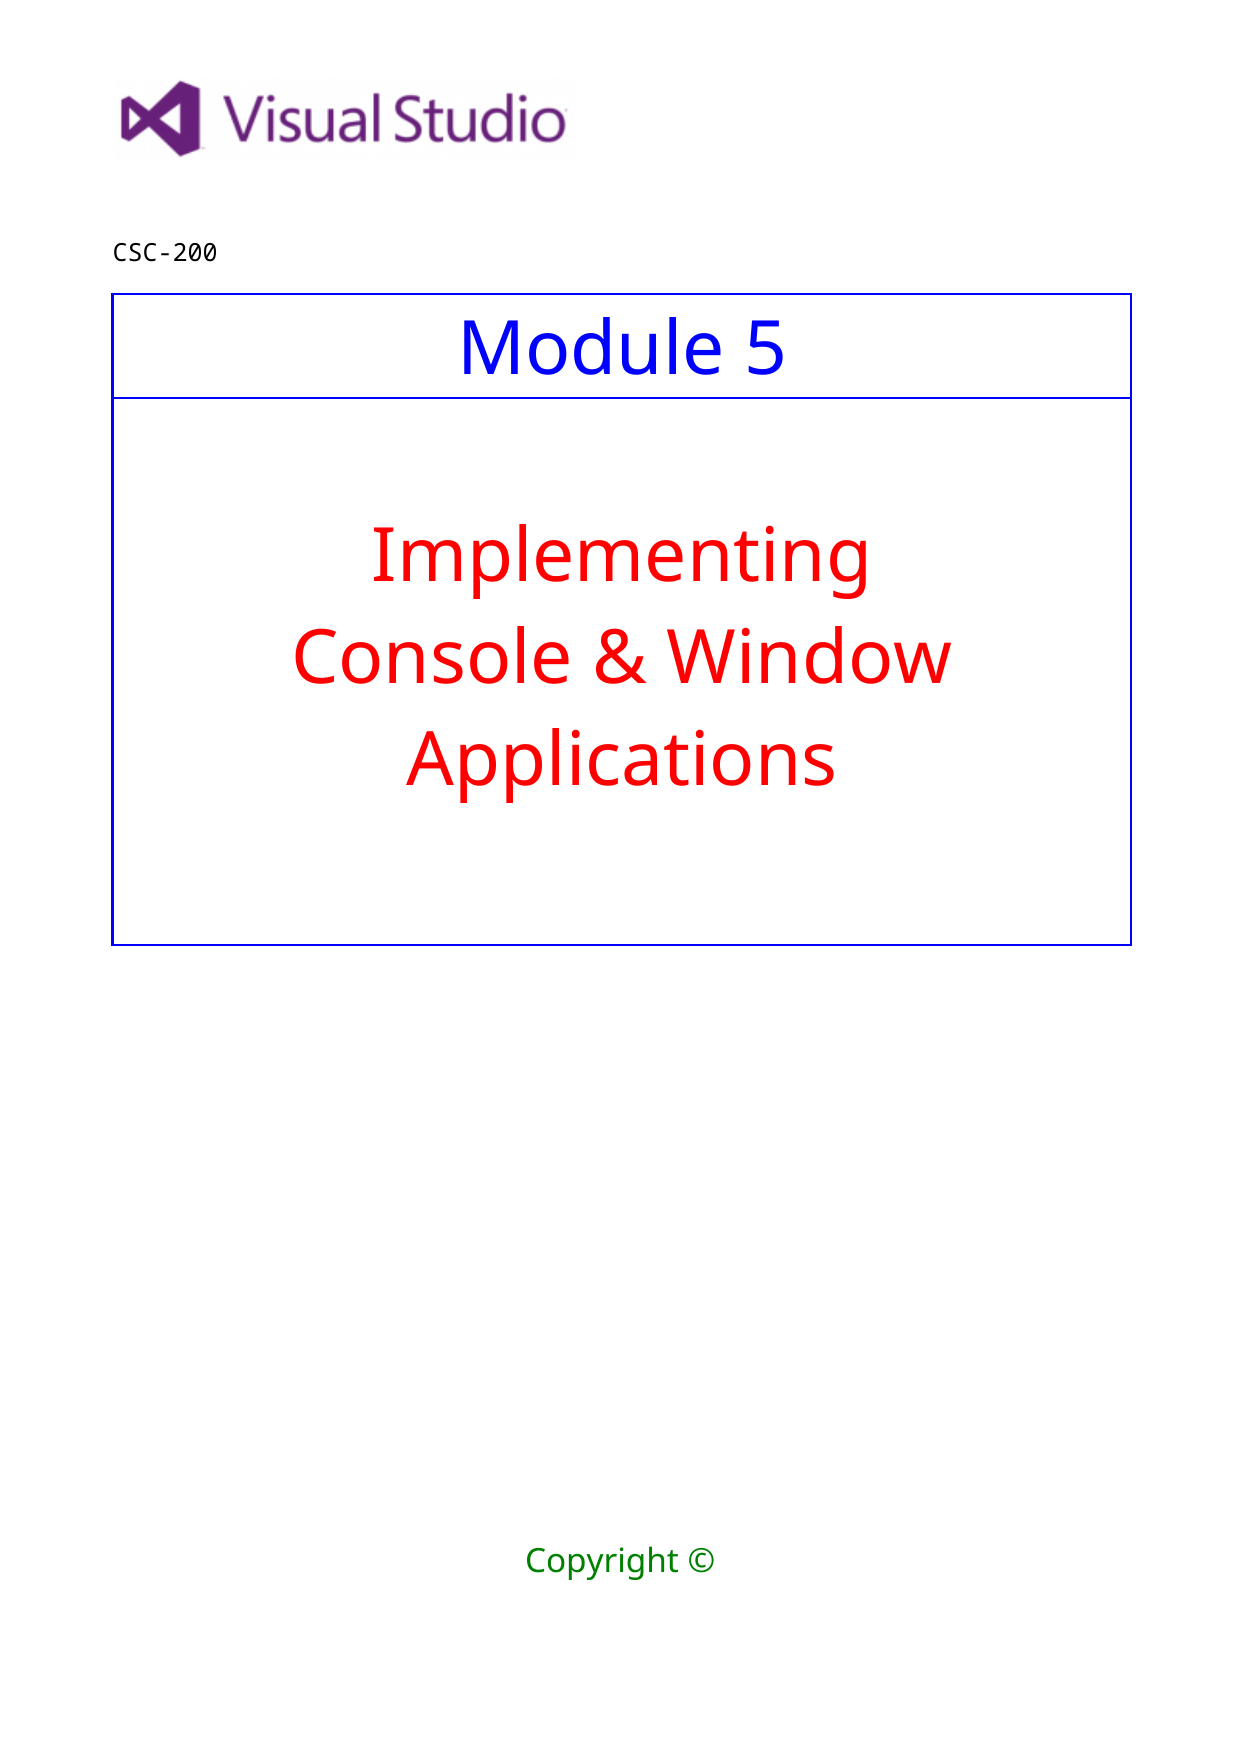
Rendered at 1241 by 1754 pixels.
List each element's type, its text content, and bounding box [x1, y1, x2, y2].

text Copyright © [112, 1536, 1128, 1582]
table_cell [114, 808, 1130, 944]
table_cell Implementing Console & Window Applications [114, 501, 1130, 808]
table_header Module 5 [114, 295, 1130, 397]
text CSC-200 [112, 234, 1128, 268]
picture [114, 76, 578, 161]
table_cell [114, 399, 1130, 501]
